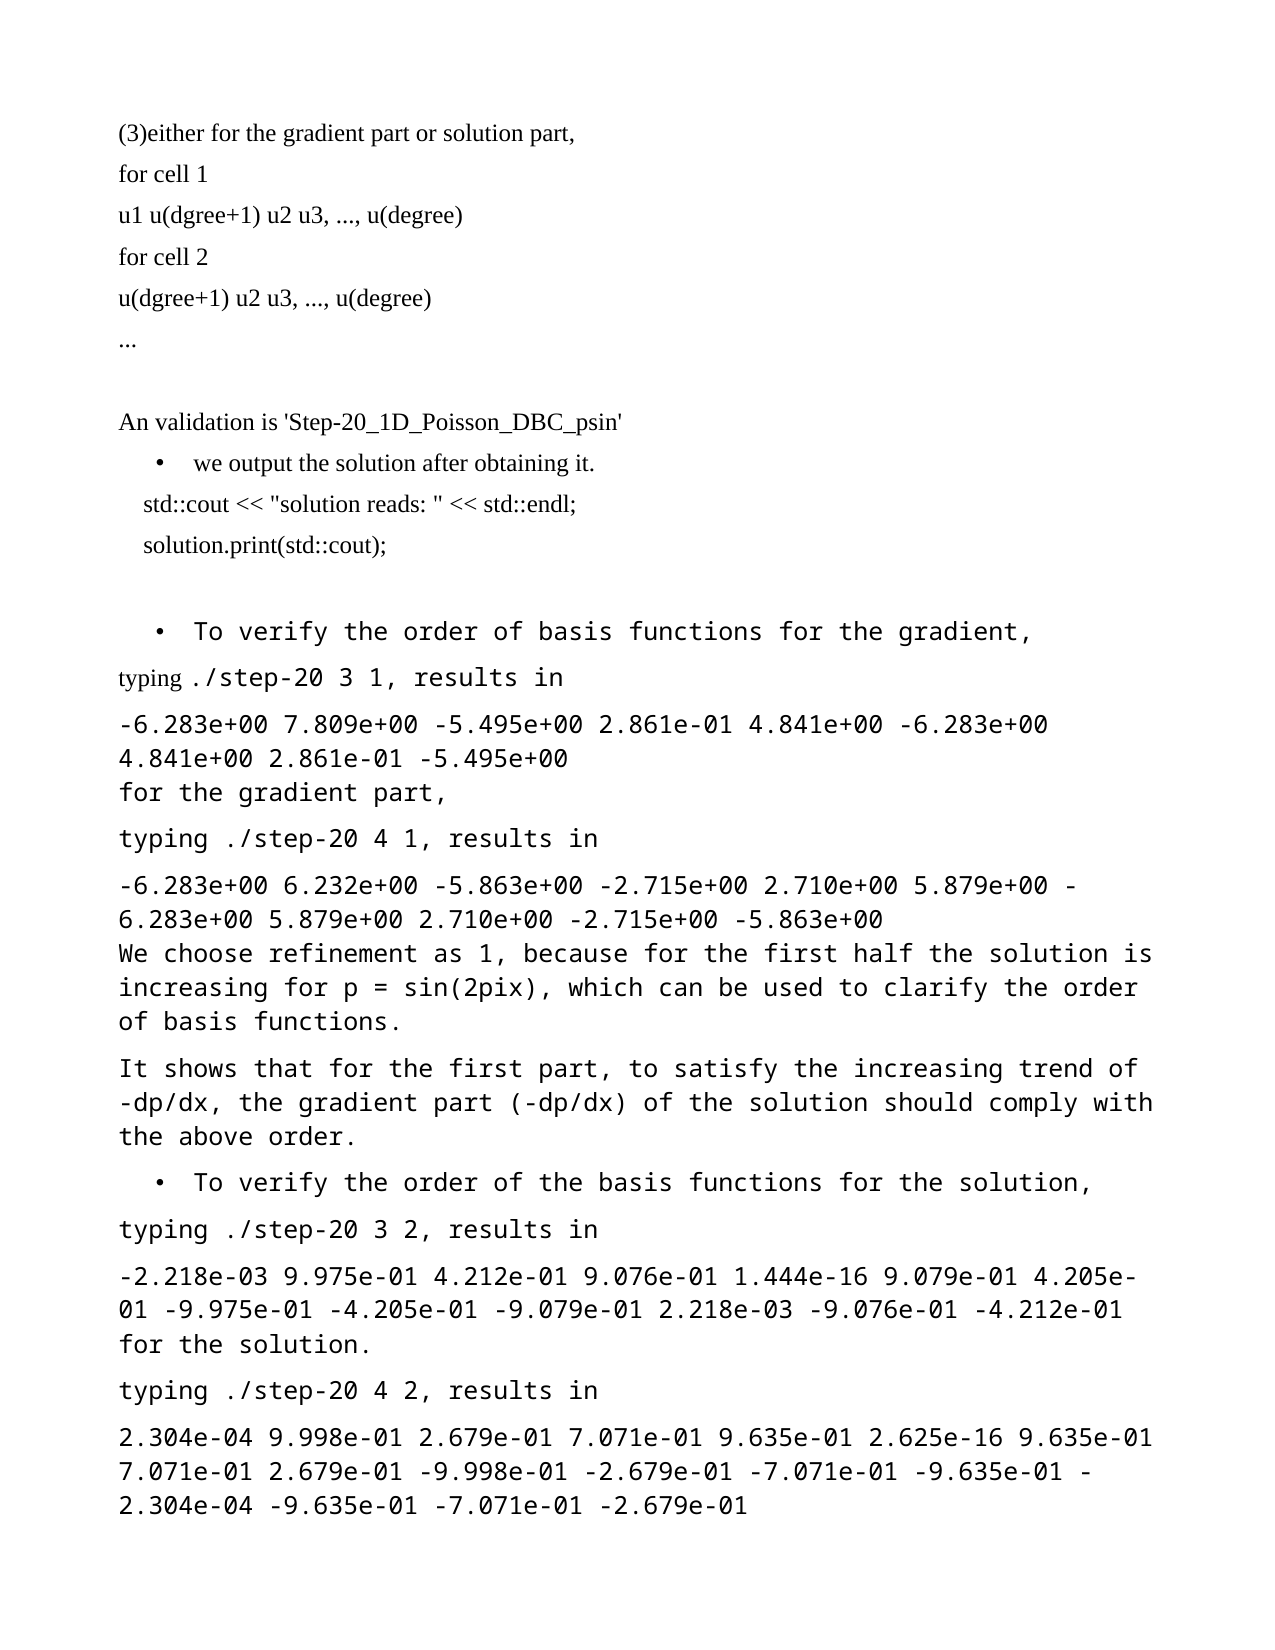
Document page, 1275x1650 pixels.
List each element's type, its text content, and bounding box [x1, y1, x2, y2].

text typing ./step-20 3 1, results in [118, 660, 1157, 694]
text u1 u(dgree+1) u2 u3, ..., u(degree) [118, 201, 1157, 229]
text solution.print(std::cout); [118, 531, 1157, 559]
list To verify the order of basis functions for the gradient, [156, 613, 1157, 647]
text -6.283e+00 7.809e+00 -5.495e+00 2.861e-01 4.841e+00 -6.283e+00 4.841e+00 2.861e-01 -5.495e+00 for the gradient part, [118, 706, 1157, 808]
text std::cout << "solution reads: " << std::endl; [118, 489, 1157, 518]
list To verify the order of the basis functions for the solution, [156, 1165, 1157, 1199]
text (3)either for the gradient part or solution part, [118, 118, 1157, 147]
text ... [118, 324, 1157, 353]
text typing ./step-20 4 1, results in [118, 821, 1157, 855]
text It shows that for the first part, to satisfy the increasing trend of -dp/dx, the gradient part (-dp/dx) of the solution should comply with the above order. [118, 1050, 1157, 1152]
text u(dgree+1) u2 u3, ..., u(degree) [118, 283, 1157, 312]
text for cell 2 [118, 242, 1157, 271]
text typing ./step-20 3 2, results in [118, 1212, 1157, 1246]
list we output the solution after obtaining it. [156, 448, 1157, 477]
text 2.304e-04 9.998e-01 2.679e-01 7.071e-01 9.635e-01 2.625e-16 9.635e-01 7.071e-01 2.679e-01 -9.998e-01 -2.679e-01 -7.071e-01 -9.635e-01 -2.304e-04 -9.635e-01 -7.071e-01 -2.679e-01 [118, 1419, 1157, 1522]
text An validation is 'Step-20_1D_Poisson_DBC_psin' [118, 407, 1157, 436]
text typing ./step-20 4 2, results in [118, 1373, 1157, 1407]
text for cell 1 [118, 159, 1157, 188]
text -6.283e+00 6.232e+00 -5.863e+00 -2.715e+00 2.710e+00 5.879e+00 -6.283e+00 5.879e+00 2.710e+00 -2.715e+00 -5.863e+00 We choose refinement as 1, because for the first half the solution is increasing for p = sin(2pix), which can be used to clarify the order of basis functions. [118, 867, 1157, 1038]
text -2.218e-03 9.975e-01 4.212e-01 9.076e-01 1.444e-16 9.079e-01 4.205e-01 -9.975e-01 -4.205e-01 -9.079e-01 2.218e-03 -9.076e-01 -4.212e-01 for the solution. [118, 1258, 1157, 1360]
